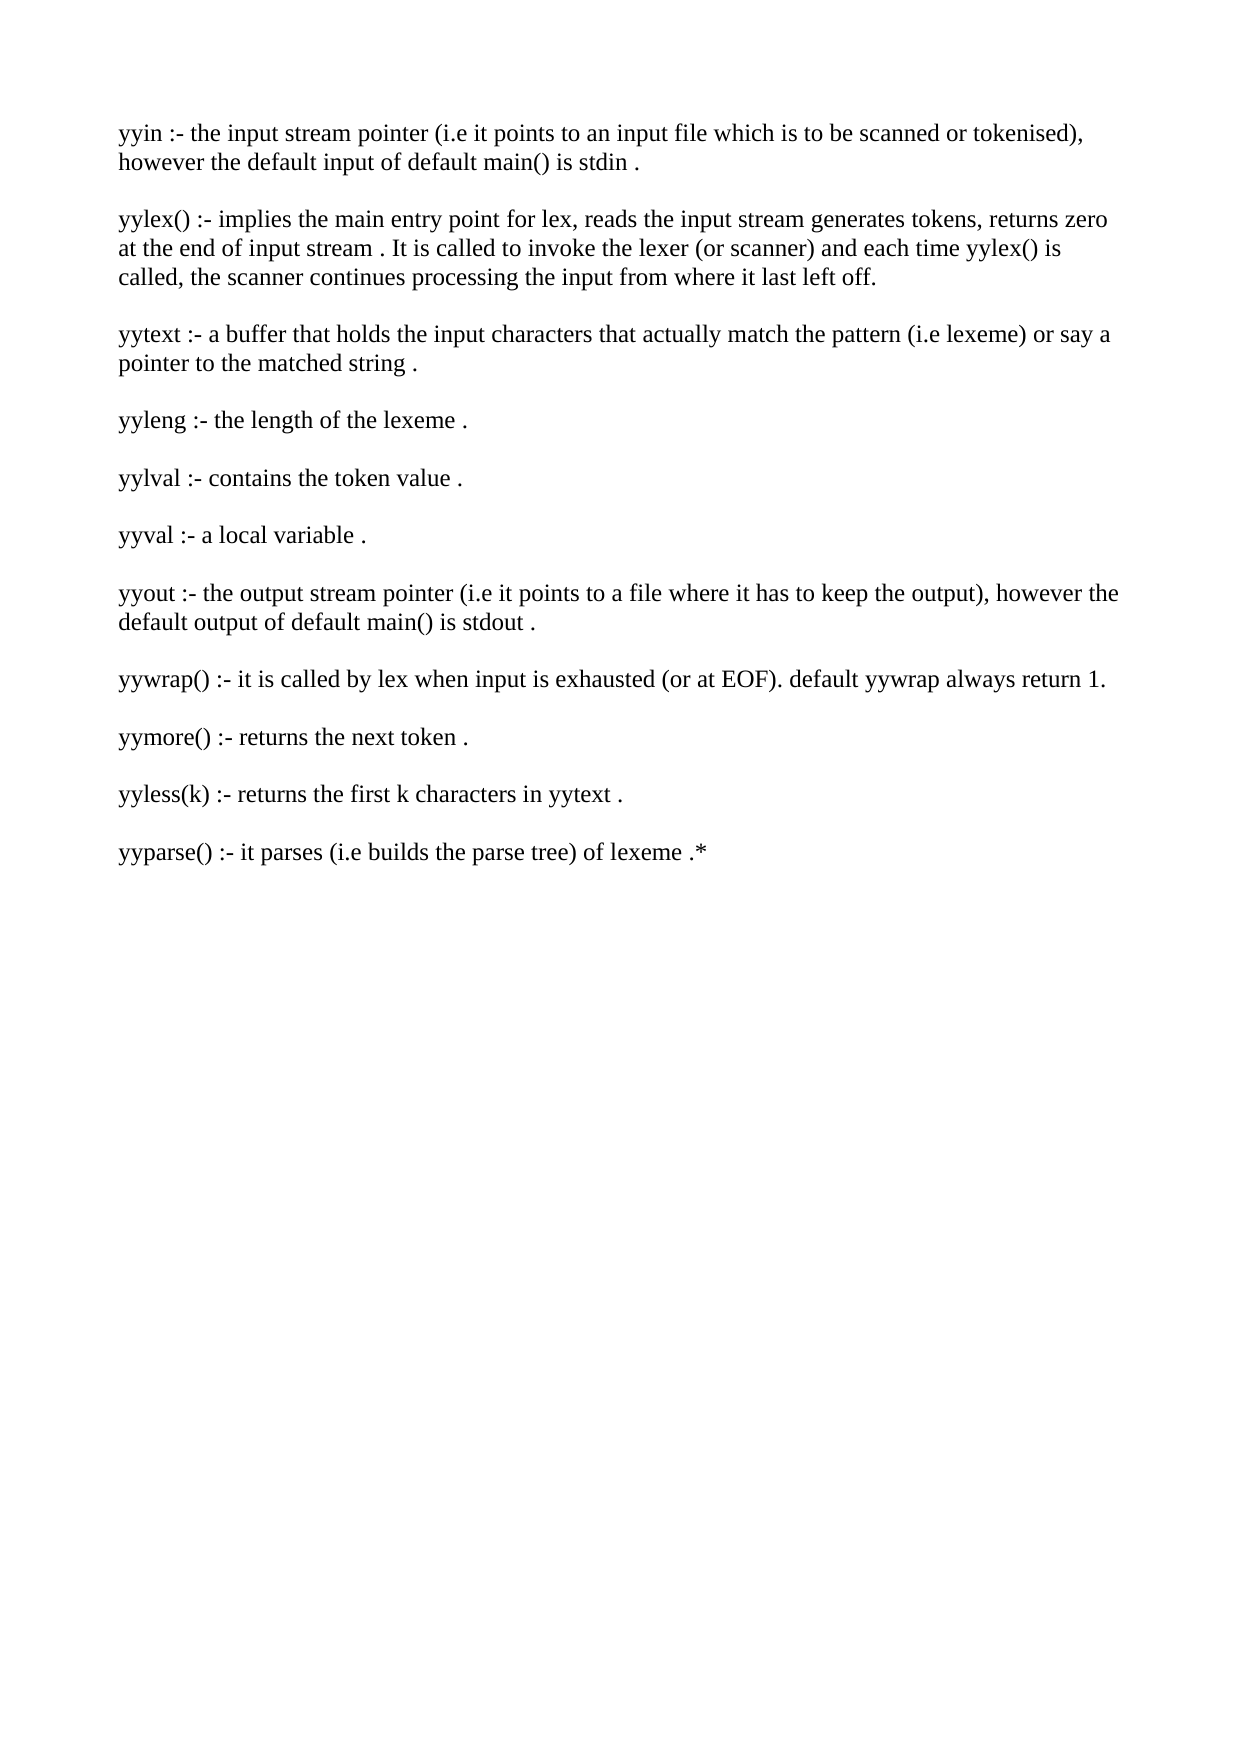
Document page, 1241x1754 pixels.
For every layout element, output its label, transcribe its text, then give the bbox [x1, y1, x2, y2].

text yywrap() :- it is called by lex when input is exhausted (or at EOF). default yywrap always return 1. [118, 664, 1122, 693]
text yymore() :- returns the next token . [118, 722, 1122, 751]
text yytext :- a buffer that holds the input characters that actually match the pattern (i.e lexeme) or say a pointer to the matched string . [118, 319, 1122, 377]
text yylex() :- implies the main entry point for lex, reads the input stream generates tokens, returns zero at the end of input stream . It is called to invoke the lexer (or scanner) and each time yylex() is called, the scanner continues processing the input from where it last left off. [118, 204, 1122, 291]
text yyless(k) :- returns the first k characters in yytext . [118, 779, 1122, 808]
text yyin :- the input stream pointer (i.e it points to an input file which is to be scanned or tokenised), however the default input of default main() is stdin . [118, 118, 1122, 176]
text yyval :- a local variable . [118, 521, 1122, 549]
text yylval :- contains the token value . [118, 463, 1122, 492]
text yyout :- the output stream pointer (i.e it points to a file where it has to keep the output), however the default output of default main() is stdout . [118, 578, 1122, 636]
text yyleng :- the length of the lexeme . [118, 406, 1122, 434]
text yyparse() :- it parses (i.e builds the parse tree) of lexeme .* [118, 837, 1122, 866]
